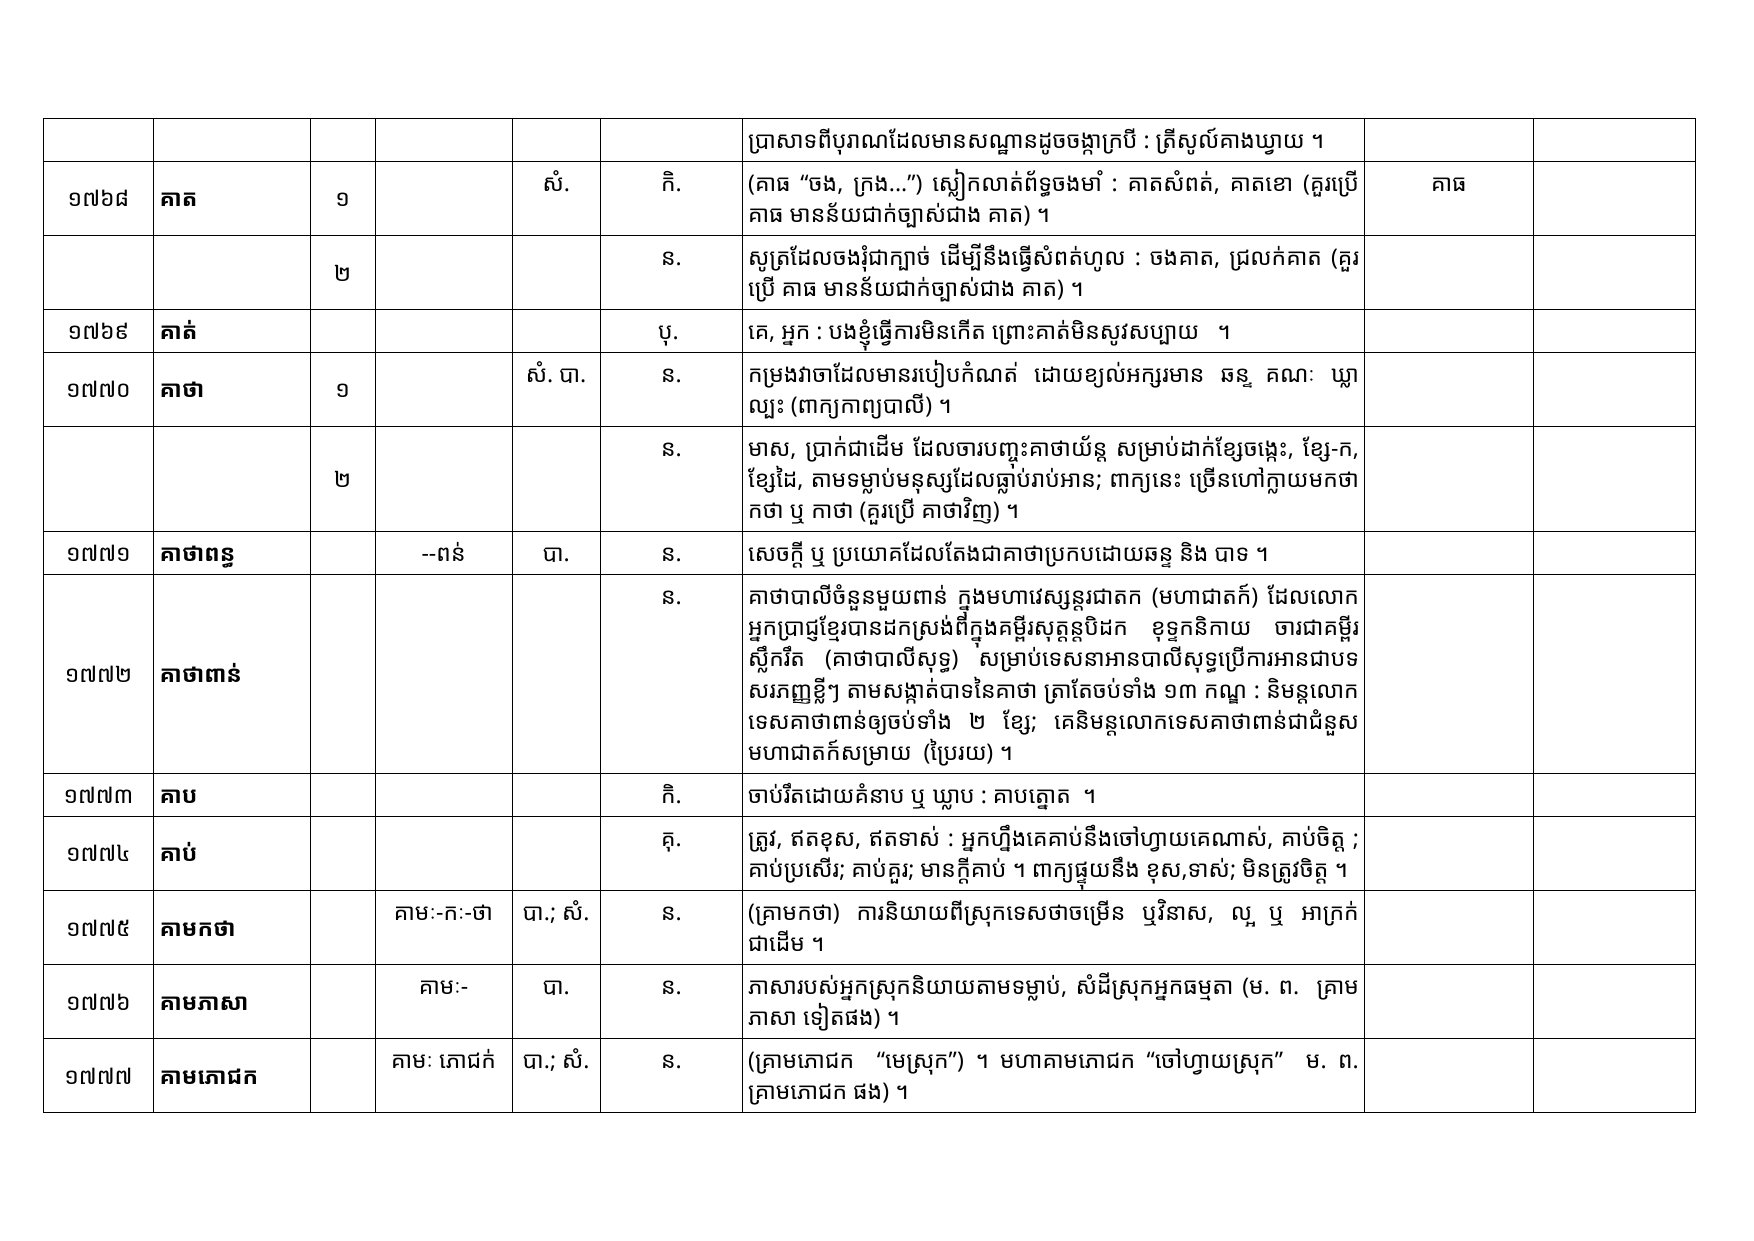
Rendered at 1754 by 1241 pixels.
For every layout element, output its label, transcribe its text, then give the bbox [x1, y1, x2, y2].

table_cell [154, 119, 310, 161]
table_cell ន. [601, 236, 742, 309]
table_cell ១៧៦៩ [44, 310, 153, 352]
table_cell ន. [601, 353, 742, 426]
table_cell ១៧៧៧ [44, 1039, 153, 1112]
table_cell គេ, អ្នក : បង​ខ្ញុំ​ធ្វើ​ការ​មិន​កើត ព្រោះ​គាត់​មិន​សូវ​សប្បាយ ។ [743, 310, 1364, 352]
table_cell គាមៈ ភោជក់ [376, 1039, 512, 1112]
table_cell ន. [601, 427, 742, 531]
table_cell សំ. [513, 162, 600, 235]
table_cell [1534, 774, 1695, 816]
table_cell [1534, 575, 1695, 773]
table_cell ប្រាសាទ​ពី​បុរាណ​ដែល​មាន​សណ្ឋាន​ដូច​ចង្កា​ក្របី : ត្រី​សូល៍​​គាងឃ្វាយ ។ [743, 119, 1364, 161]
table_cell ន. [601, 965, 742, 1038]
table_cell [1365, 891, 1533, 964]
table_cell [1534, 236, 1695, 309]
table_cell [513, 427, 600, 531]
table_cell គុ. [601, 817, 742, 890]
table_cell ១៧៧១ [44, 532, 153, 574]
table_cell ១ [311, 353, 375, 426]
table_cell គាប [154, 774, 310, 816]
table_cell [1534, 891, 1695, 964]
table_cell បា. [513, 532, 600, 574]
table_cell [1365, 817, 1533, 890]
table_cell ន. [601, 1039, 742, 1112]
table_cell [513, 575, 600, 773]
table_cell [513, 119, 600, 161]
table_cell គាត់ [154, 310, 310, 352]
table_cell [376, 774, 512, 816]
table_cell [1365, 310, 1533, 352]
table_cell ១ [311, 162, 375, 235]
table_cell [1534, 965, 1695, 1038]
table_cell [311, 774, 375, 816]
table_cell បុ. [601, 310, 742, 352]
table_cell [1365, 427, 1533, 531]
table_cell [311, 965, 375, 1038]
table_cell គាម​ភោជក [154, 1039, 310, 1112]
table_cell [513, 817, 600, 890]
table_cell ១៧៦៨ [44, 162, 153, 235]
table_cell [1534, 162, 1695, 235]
table_cell [44, 427, 153, 531]
table_cell សេចក្ដី ឬ ប្រយោគ​ដែល​តែង​ជា​គាថា​ប្រកប​ដោយ​ឆន្ទ និង បាទ ។ [743, 532, 1364, 574]
table_cell [1365, 575, 1533, 773]
table_cell គាថា​បាលី​ចំនួន​មួយ​ពាន់ ក្នុង​មហា​វេស្សន្ដរ​ជាតក (មហា​ជាតក៍) ដែល​លោក​អ្នក​ប្រាជ្ញ​ខ្មែរ​បាន​ដក​ស្រង់​ពី​ក្នុង​គម្ពីរ​សុត្តន្តបិដក ខុទ្ទក​និកាយ ចារ​ជា​គម្ពីរ​ស្លឹក​រឹត (គាថា​បាលី​សុទ្ធ) សម្រាប់​ទេសនា​អាន​បាលី​សុទ្ធ​ប្រើ​ការ​អាន​ជា​បទ​សរភញ្ញ​ខ្លី​ៗ តាម​សង្កាត់​បាទ​នៃ​គាថា ត្រាតែ​ចប់​ទាំង ១៣ កណ្ឌ : និមន្ត​លោក​ទេស​គាថា​ពាន់​ឲ្យ​ចប់​ទាំង ២ ខ្សែ; គេ​និមន្ត​លោក​ទេស​គាថា​ពាន់​ជា​ជំនួស​មហា​ជាតក៍​សម្រាយ (ប្រៃរយ) ។ [743, 575, 1364, 773]
table_cell [376, 162, 512, 235]
table_cell [376, 119, 512, 161]
table_cell [1365, 774, 1533, 816]
table_cell កិ. [601, 774, 742, 816]
table_cell គាមៈ-កៈ-ថា [376, 891, 512, 964]
table_cell គាត [154, 162, 310, 235]
table_cell បា.; សំ. [513, 891, 600, 964]
table_cell [1365, 119, 1533, 161]
table_cell កិ. [601, 162, 742, 235]
table_cell បា.; សំ. [513, 1039, 600, 1112]
table_cell [1365, 353, 1533, 426]
table_cell [1534, 119, 1695, 161]
table_cell ១៧៧២ [44, 575, 153, 773]
table_cell សំ. បា. [513, 353, 600, 426]
table_cell [311, 817, 375, 890]
table_cell [311, 310, 375, 352]
table_cell ន. [601, 532, 742, 574]
table_cell [1534, 1039, 1695, 1112]
table_cell ១៧៧៤ [44, 817, 153, 890]
table_cell [1365, 1039, 1533, 1112]
table_cell [513, 774, 600, 816]
table_cell គាថា​ពន្ធ [154, 532, 310, 574]
table_cell [376, 575, 512, 773]
table_cell គាថា [154, 353, 310, 426]
table_cell គាម​កថា [154, 891, 310, 964]
table_cell [1365, 236, 1533, 309]
table_cell [311, 1039, 375, 1112]
table_cell គាធ [1365, 162, 1533, 235]
table_cell ភាសា​របស់​អ្នក​ស្រុក​និយាយ​តាម​ទម្លាប់, សំដី​ស្រុក​អ្នក​ធម្មតា (ម. ព. គ្រាម​ភាសា ទៀត​ផង) ។ [743, 965, 1364, 1038]
table_cell (គាធ “ចង, ក្រង...”) ស្លៀក​លាត់​ព័ទ្ធ​ចង​មាំ : គាត​សំពត់, គាត​ខោ (គួរ​ប្រើ​គាធ មាន​ន័យ​ជាក់​ច្បាស់​ជាង គាត) ។ [743, 162, 1364, 235]
table_cell [44, 236, 153, 309]
table_cell ១៧៧៥ [44, 891, 153, 964]
table_cell គាមៈ- [376, 965, 512, 1038]
table_cell [1534, 532, 1695, 574]
table_cell ១៧៧០ [44, 353, 153, 426]
table_cell គាម​ភាសា [154, 965, 310, 1038]
table_cell មាស, ប្រាក់​ជាដើម ដែល​ចារ​បញ្ចុះ​គាថា​យ័ន្ត សម្រាប់​ដាក់​ខ្សែ​ចង្កេះ, ខ្សែ-ក, ខ្សែ​ដៃ, តាម​ទម្លាប់​មនុស្ស​ដែល​ធ្លាប់​រាប់អាន; ពាក្យ​នេះ ច្រើន​ហៅ​ក្លាយ​មក​ថា កថា ឬ កាថា (គួរ​ប្រើ គាថា​វិញ) ។ [743, 427, 1364, 531]
table_cell [311, 532, 375, 574]
table_cell [376, 236, 512, 309]
table_cell ត្រូវ, ឥត​ខុស, ឥត​ទាស់ : អ្នក​ហ្នឹង​គេ​គាប់​នឹង​ចៅហ្វាយ​គេ​ណាស់, គាប់​ចិត្ត ; គាប់​ប្រសើរ; គាប់​គួរ; មាន​ក្ដី​គាប់ ។ ពាក្យ​ផ្ទុយ​នឹង ខុស,ទាស់; មិន​ត្រូវ​ចិត្ត ។ [743, 817, 1364, 890]
table_cell [513, 310, 600, 352]
table_cell [1534, 427, 1695, 531]
table_cell ន. [601, 891, 742, 964]
table_cell ២ [311, 427, 375, 531]
table_cell [513, 236, 600, 309]
table_cell [1365, 532, 1533, 574]
table_cell ចាប់​រឹត​ដោយ​គំនាប ឬ ឃ្លាប : គាប​ត្នោត ។ [743, 774, 1364, 816]
table_cell ន. [601, 575, 742, 773]
table_cell [376, 353, 512, 426]
table_cell [311, 119, 375, 161]
table_cell [376, 817, 512, 890]
table_cell ១៧៧៦ [44, 965, 153, 1038]
table_cell [154, 236, 310, 309]
table_cell [44, 119, 153, 161]
table_cell ២ [311, 236, 375, 309]
table_cell [376, 310, 512, 352]
table_cell [1534, 817, 1695, 890]
table_cell បា. [513, 965, 600, 1038]
table_cell --ពន់ [376, 532, 512, 574]
table_cell [1365, 965, 1533, 1038]
table_cell [154, 427, 310, 531]
table_cell សូត្រ​ដែល​ចង​រុំ​ជា​ក្បាច់ ដើម្បី​នឹង​ធ្វើ​សំពត់​ហូល : ចង​គាត, ជ្រលក់​គាត (គួរ​ប្រើ គាធ មាន​ន័យ​ជាក់​ច្បាស់​ជាង គាត) ។ [743, 236, 1364, 309]
table_cell គាប់ [154, 817, 310, 890]
table_cell [376, 427, 512, 531]
table_cell [1534, 310, 1695, 352]
table_cell កម្រង​វាចា​ដែល​មាន​របៀប​កំណត់ ដោយ​ខ្យល់​អក្សរ​មាន ឆន្ទ គណៈ ឃ្លា ល្បះ (ពាក្យ​កាព្យ​បាលី) ។ [743, 353, 1364, 426]
table_cell [311, 891, 375, 964]
table_cell (គ្រាម​កថា) ការ​និយាយ​ពី​ស្រុក​ទេស​ថា​ចម្រើន ឬ​វិនាស, ល្អ ឬ អាក្រក់​ជាដើម ។ [743, 891, 1364, 964]
table_cell [311, 575, 375, 773]
table_cell (គ្រាម​ភោជក “មេ​ស្រុក”) ។ មហា​គាម​ភោជក “ចៅហ្វាយ​ស្រុក” ម. ព. គ្រាម​ភោជក ផង) ។ [743, 1039, 1364, 1112]
table_cell [1534, 353, 1695, 426]
table_cell [601, 119, 742, 161]
table_cell គាថា​ពាន់ [154, 575, 310, 773]
table_cell ១៧៧៣ [44, 774, 153, 816]
